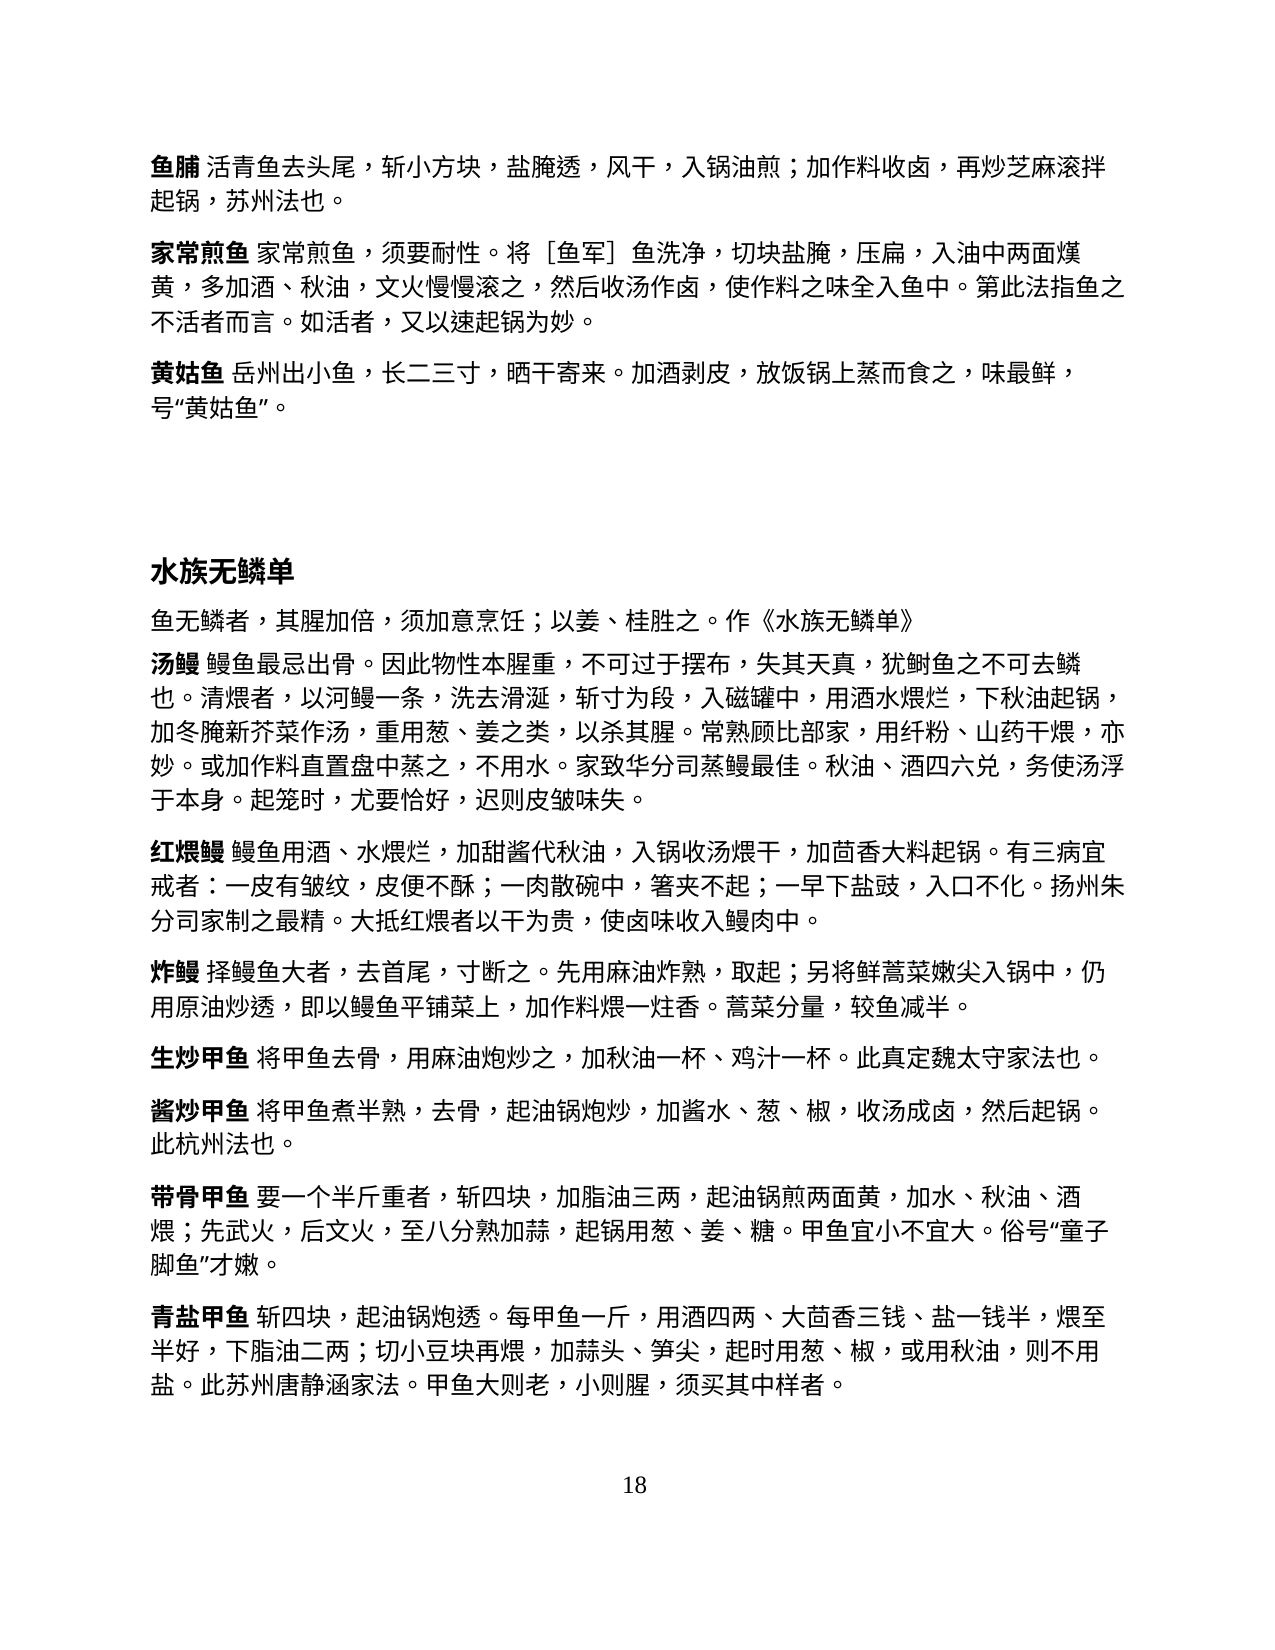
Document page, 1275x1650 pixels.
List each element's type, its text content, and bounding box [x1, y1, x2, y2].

text 带骨甲鱼 要一个半斤重者，斩四块，加脂油三两，起油锅煎两面黄，加水、秋油、酒煨；先武火，后文火，至八分熟加蒜，起锅用葱、姜、糖。甲鱼宜小不宜大。俗号“童子脚鱼”才嫩。 [150, 1179, 1125, 1281]
text 红煨鳗 鳗鱼用酒、水煨烂，加甜酱代秋油，入锅收汤煨干，加茴香大料起锅。有三病宜戒者：一皮有皱纹，皮便不酥；一肉散碗中，箸夹不起；一早下盐豉，入口不化。扬州朱分司家制之最精。大抵红煨者以干为贵，使卤味收入鳗肉中。 [150, 835, 1125, 937]
text 炸鳗 择鳗鱼大者，去首尾，寸断之。先用麻油炸熟，取起；另将鲜蒿菜嫩尖入锅中，仍用原油炒透，即以鳗鱼平铺菜上，加作料煨一炷香。蒿菜分量，较鱼减半。 [150, 955, 1125, 1023]
text 家常煎鱼 家常煎鱼，须要耐性。将［鱼军］鱼洗净，切块盐腌，压扁，入油中两面熯黄，多加酒、秋油，文火慢慢滚之，然后收汤作卤，使作料之味全入鱼中。第此法指鱼之不活者而言。如活者，又以速起锅为妙。 [150, 236, 1125, 338]
text 生炒甲鱼 将甲鱼去骨，用麻油炮炒之，加秋油一杯、鸡汁一杯。此真定魏太守家法也。 [150, 1041, 1125, 1075]
text 鱼无鳞者，其腥加倍，须加意烹饪；以姜、桂胜之。作《水族无鳞单》 [150, 604, 1125, 638]
text 鱼脯 活青鱼去头尾，斩小方块，盐腌透，风干，入锅油煎；加作料收卤，再炒芝麻滚拌起锅，苏州法也。 [150, 150, 1125, 218]
text 黄姑鱼 岳州出小鱼，长二三寸，晒干寄来。加酒剥皮，放饭锅上蒸而食之，味最鲜，号“黄姑鱼”。 [150, 356, 1125, 424]
text 酱炒甲鱼 将甲鱼煮半熟，去骨，起油锅炮炒，加酱水、葱、椒，收汤成卤，然后起锅。此杭州法也。 [150, 1093, 1125, 1161]
subtitle 水族无鳞单 [150, 552, 1125, 591]
text 青盐甲鱼 斩四块，起油锅炮透。每甲鱼一斤，用酒四两、大茴香三钱、盐一钱半，煨至半好，下脂油二两；切小豆块再煨，加蒜头、笋尖，起时用葱、椒，或用秋油，则不用盐。此苏州唐静涵家法。甲鱼大则老，小则腥，须买其中样者。 [150, 1299, 1125, 1401]
text 汤鳗 鳗鱼最忌出骨。因此物性本腥重，不可过于摆布，失其天真，犹鲥鱼之不可去鳞也。清煨者，以河鳗一条，洗去滑涎，斩寸为段，入磁罐中，用酒水煨烂，下秋油起锅，加冬腌新芥菜作汤，重用葱、姜之类，以杀其腥。常熟顾比部家，用纤粉、山药干煨，亦妙。或加作料直置盘中蒸之，不用水。家致华分司蒸鳗最佳。秋油、酒四六兑，务使汤浮于本身。起笼时，尤要恰好，迟则皮皱味失。 [150, 647, 1125, 817]
